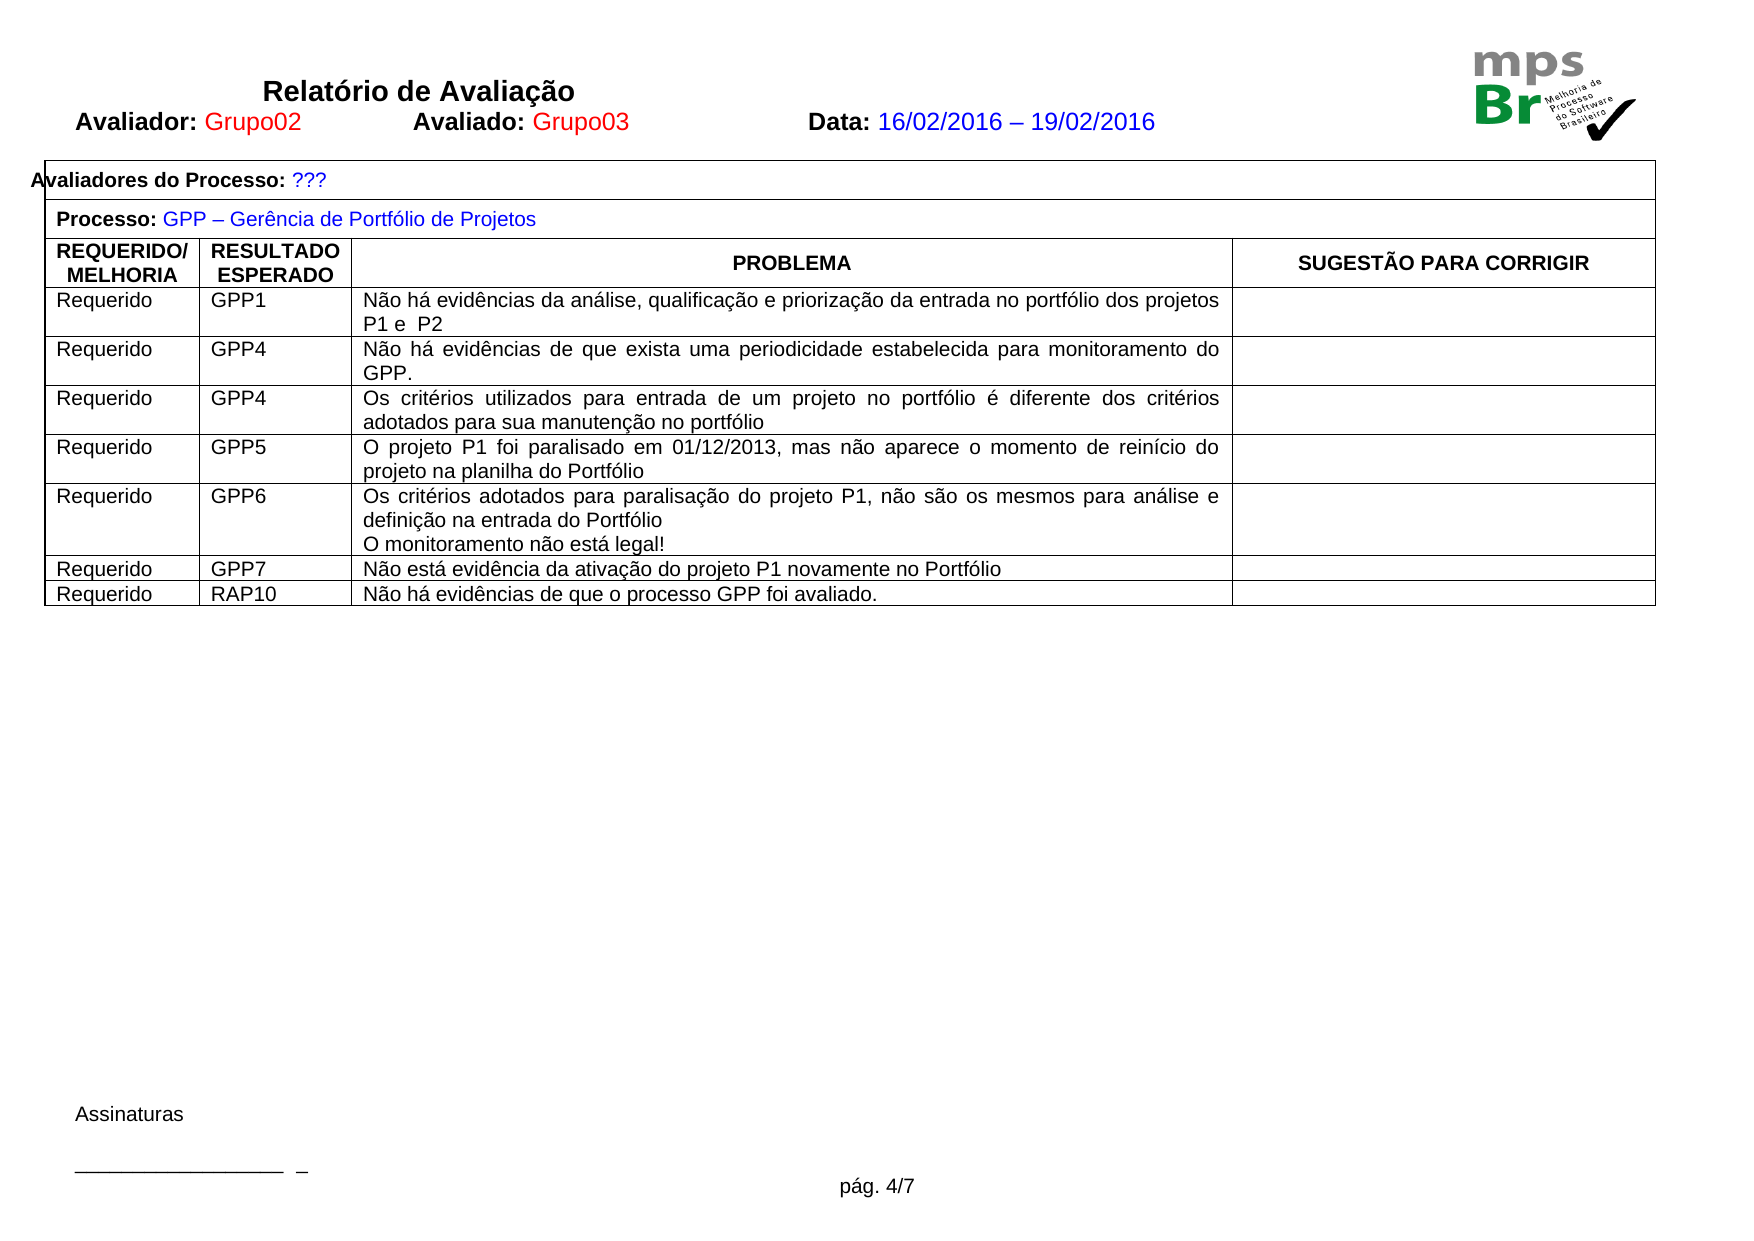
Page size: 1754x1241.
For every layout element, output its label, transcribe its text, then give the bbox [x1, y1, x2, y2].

table_cell [1233, 556, 1655, 580]
table_cell Não há evidências de que o processo GPP foi avaliado. [352, 581, 1232, 605]
table_cell GPP5 [200, 435, 351, 482]
table_cell Não há evidências da análise, qualificação e priorização da entrada no portfólio dos projetos P1 e P2 [352, 288, 1232, 336]
table_cell GPP6 [200, 484, 351, 555]
table_cell Não está evidência da ativação do projeto P1 novamente no Portfólio [352, 556, 1232, 580]
table_cell REQUERIDO/ MELHORIA [46, 239, 199, 287]
table_cell Requerido [46, 484, 199, 555]
table_cell Requerido [46, 288, 199, 336]
table_cell GPP4 [200, 337, 351, 384]
table_cell Não há evidências de que exista uma periodicidade estabelecida para monitoramento do GPP. [352, 337, 1232, 384]
table_cell Requerido [46, 337, 199, 384]
table_cell [1233, 288, 1655, 336]
table_cell Requerido [46, 435, 199, 482]
table_cell Requerido [46, 386, 199, 433]
picture [1471, 35, 1647, 148]
table_cell [1233, 484, 1655, 555]
table_cell [1233, 581, 1655, 605]
table_cell Requerido [46, 556, 199, 580]
table_cell Os critérios utilizados para entrada de um projeto no portfólio é diferente dos critérios adotados para sua manutenção no portfólio [352, 386, 1232, 433]
table_cell GPP7 [200, 556, 351, 580]
table_cell RESULTADO ESPERADO [200, 239, 351, 287]
table_cell [1233, 435, 1655, 482]
table_cell Os critérios adotados para paralisação do projeto P1, não são os mesmos para análise e definição na entrada do Portfólio O monitoramento não está legal! [352, 484, 1232, 555]
table_cell O projeto P1 foi paralisado em 01/12/2013, mas não aparece o momento de reinício do projeto na planilha do Portfólio [352, 435, 1232, 482]
table_header Avaliadores do Processo: ??? [46, 161, 1655, 199]
table_cell Processo: GPP – Gerência de Portfólio de Projetos [46, 200, 1655, 238]
table_cell GPP4 [200, 386, 351, 433]
table_cell Requerido [46, 581, 199, 605]
table_cell PROBLEMA [352, 239, 1232, 287]
table_cell [1233, 386, 1655, 433]
table_cell RAP10 [200, 581, 351, 605]
table_cell SUGESTÃO PARA CORRIGIR [1233, 239, 1655, 287]
table_cell [1233, 337, 1655, 384]
table_cell GPP1 [200, 288, 351, 336]
